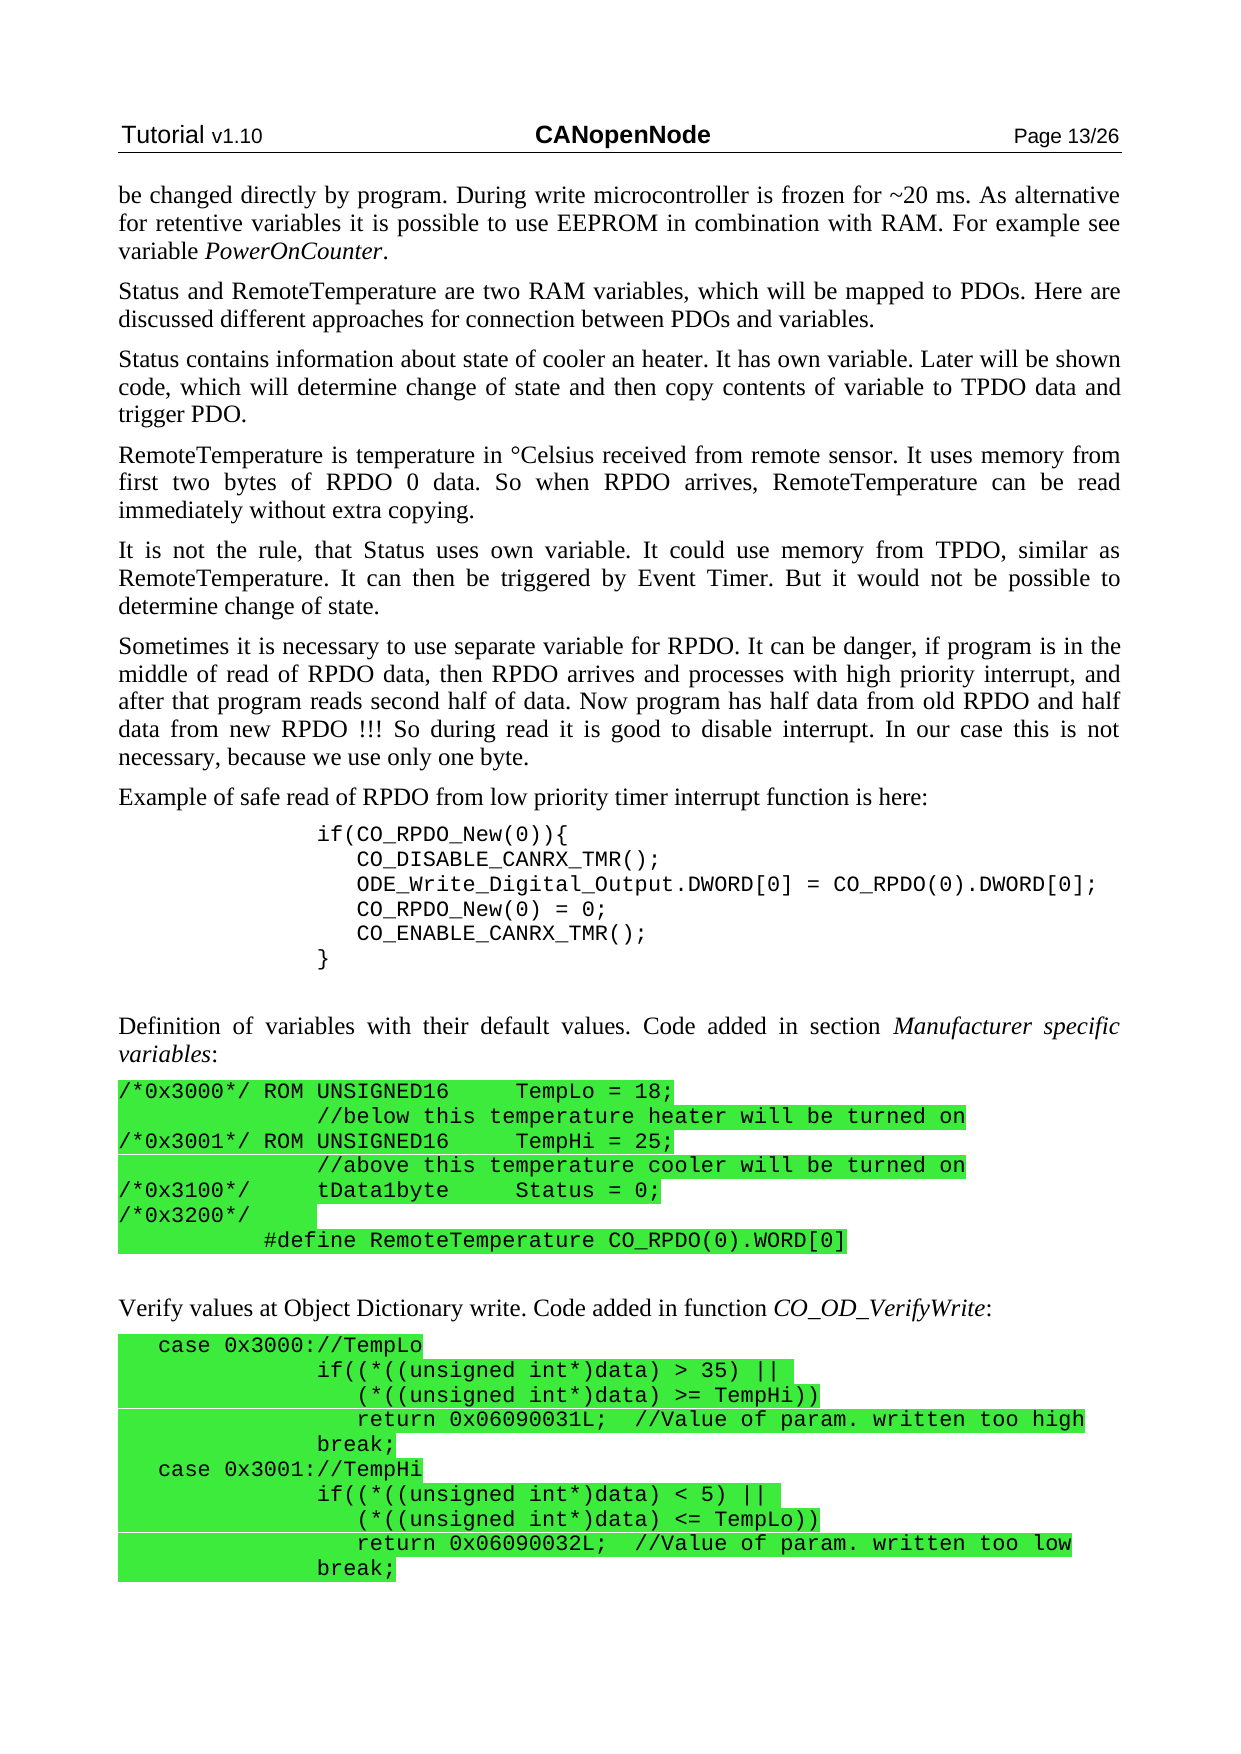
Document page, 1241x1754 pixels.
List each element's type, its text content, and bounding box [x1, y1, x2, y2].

text (*((unsigned int*)data) <= TempLo)) [118, 1508, 1122, 1532]
text if(CO_RPDO_New(0)){ [118, 823, 1122, 848]
text case 0x3000://TempLo [118, 1334, 1122, 1359]
text /*0x3200*/ [118, 1204, 1122, 1229]
text Status and RemoteTemperature are two RAM variables, which will be mapped to PDOs. Here are discussed different approaches for connection between PDOs and variables. [118, 277, 1122, 333]
text /*0x3100*/ tData1byte Status = 0; [118, 1179, 1122, 1204]
text Verify values at Object Dictionary write. Code added in function CO_OD_VerifyWrite: [118, 1294, 1122, 1322]
text CO_DISABLE_CANRX_TMR(); [118, 848, 1122, 873]
text (*((unsigned int*)data) >= TempHi)) [118, 1384, 1122, 1408]
text if((*((unsigned int*)data) < 5) || [118, 1483, 1122, 1508]
text ODE_Write_Digital_Output.DWORD[0] = CO_RPDO(0).DWORD[0]; [118, 873, 1122, 898]
text //above this temperature cooler will be turned on [118, 1154, 1122, 1179]
text #define RemoteTemperature CO_RPDO(0).WORD[0] [118, 1229, 1122, 1254]
text return 0x06090032L; //Value of param. written too low [118, 1532, 1122, 1557]
text Definition of variables with their default values. Code added in section Manufacturer specific variables: [118, 1012, 1122, 1068]
text Sometimes it is necessary to use separate variable for RPDO. It can be danger, if program is in the middle of read of RPDO data, then RPDO arrives and processes with high priority interrupt, and after that program reads second half of data. Now program has half data from old RPDO and half data from new RPDO !!! So during read it is good to disable interrupt. In our case this is not necessary, because we use only one byte. [118, 632, 1122, 771]
text CO_RPDO_New(0) = 0; [118, 898, 1122, 922]
text RemoteTemperature is temperature in °Celsius received from remote sensor. It uses memory from first two bytes of RPDO 0 data. So when RPDO arrives, RemoteTemperature can be read immediately without extra copying. [118, 441, 1122, 524]
text break; [118, 1557, 1122, 1582]
text /*0x3001*/ ROM UNSIGNED16 TempHi = 25; [118, 1130, 1122, 1154]
text return 0x06090031L; //Value of param. written too high [118, 1408, 1122, 1433]
text } [118, 947, 1122, 972]
text case 0x3001://TempHi [118, 1458, 1122, 1483]
text Example of safe read of RPDO from low priority timer interrupt function is here: [118, 783, 1122, 811]
text be changed directly by program. During write microcontroller is frozen for ~20 ms. As alternative for retentive variables it is possible to use EEPROM in combination with RAM. For example see variable PowerOnCounter. [118, 182, 1122, 265]
text It is not the rule, that Status uses own variable. It could use memory from TPDO, similar as RemoteTemperature. It can then be triggered by Event Timer. But it would not be possible to determine change of state. [118, 536, 1122, 619]
text Status contains information about state of cooler an heater. It has own variable. Later will be shown code, which will determine change of state and then copy contents of variable to TPDO data and trigger PDO. [118, 345, 1122, 428]
text //below this temperature heater will be turned on [118, 1105, 1122, 1130]
text CO_ENABLE_CANRX_TMR(); [118, 922, 1122, 947]
text if((*((unsigned int*)data) > 35) || [118, 1359, 1122, 1384]
text /*0x3000*/ ROM UNSIGNED16 TempLo = 18; [118, 1080, 1122, 1105]
text break; [118, 1433, 1122, 1458]
